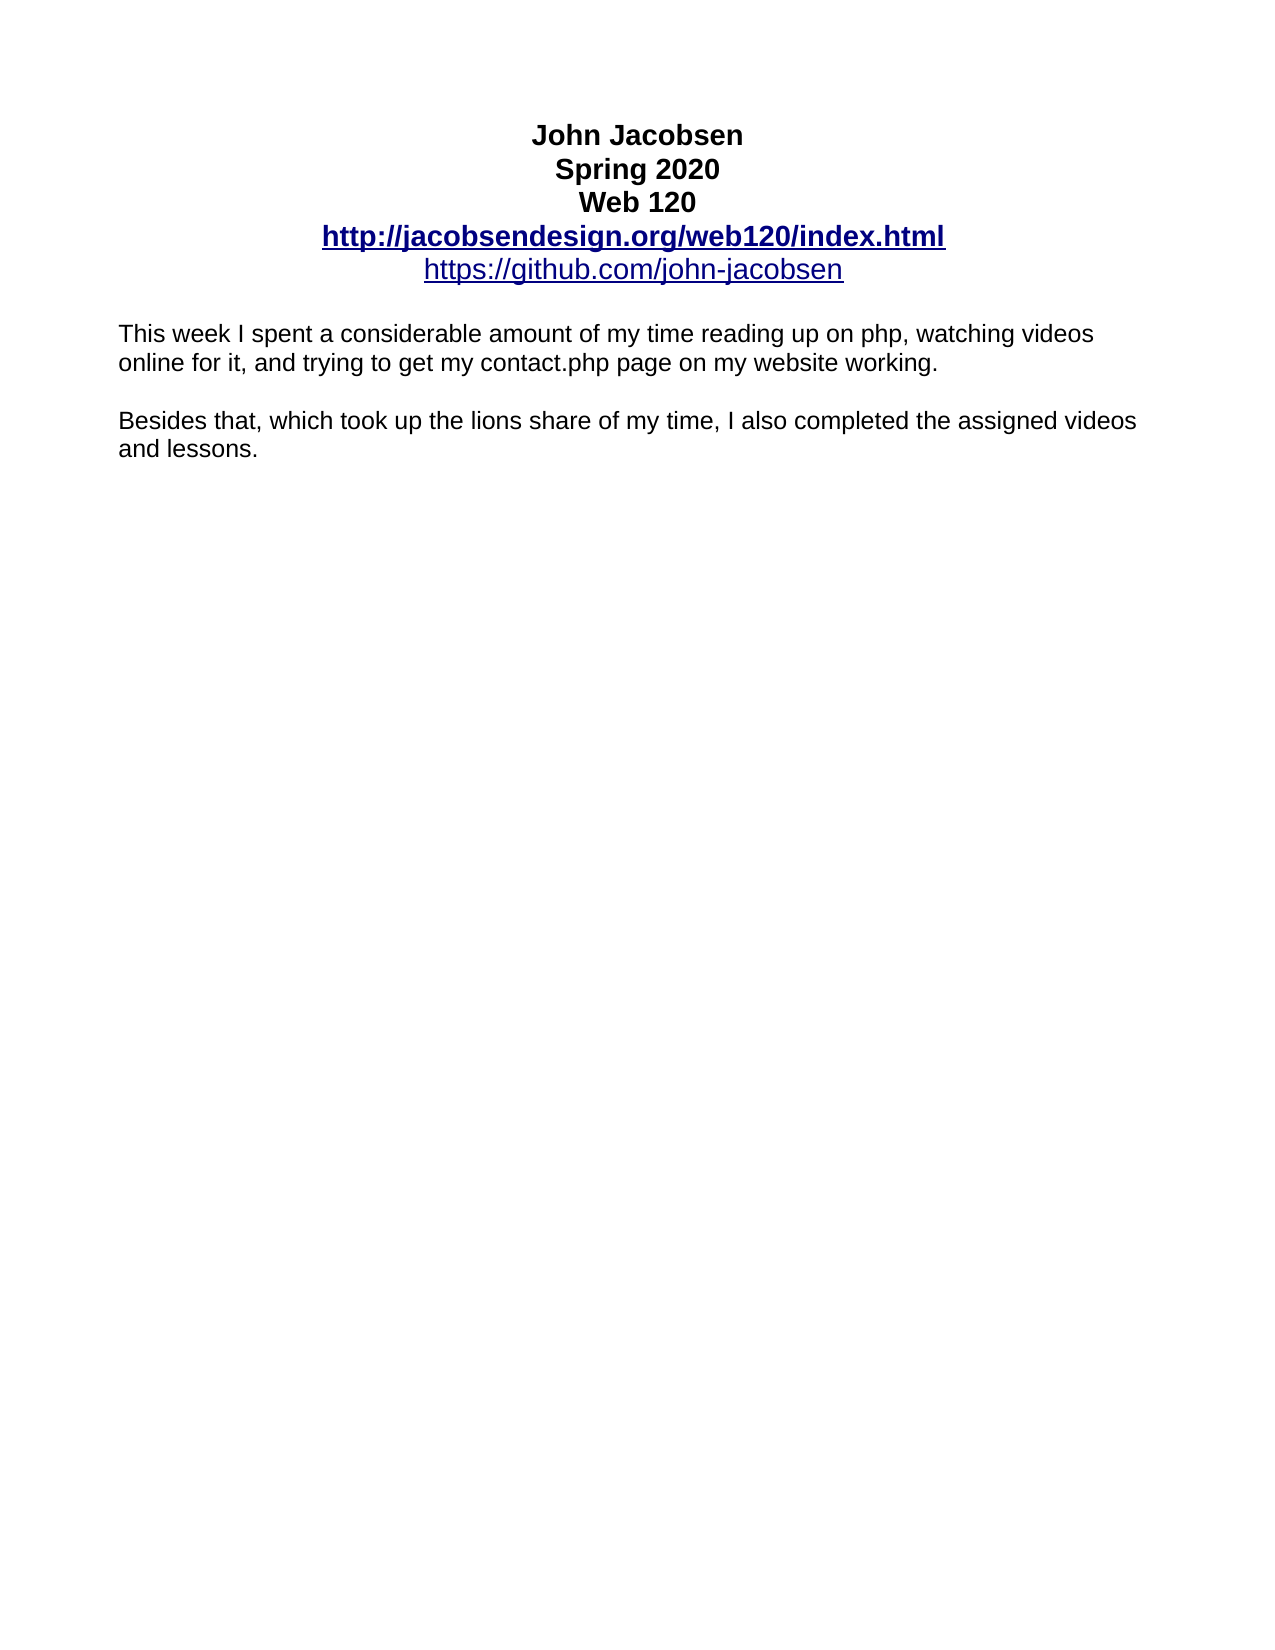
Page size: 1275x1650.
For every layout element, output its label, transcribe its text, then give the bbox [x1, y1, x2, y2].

text Besides that, which took up the lions share of my time, I also completed the assigned videos and lessons. [118, 406, 1157, 463]
text Spring 2020 [118, 152, 1157, 185]
text John Jacobsen [118, 118, 1157, 152]
text Web 120 [118, 185, 1157, 219]
text This week I spent a considerable amount of my time reading up on php, watching videos online for it, and trying to get my contact.php page on my website working. [118, 319, 1157, 377]
text http://jacobsendesign.org/web120/index.html https://github.com/john-jacobsen [118, 219, 1157, 286]
